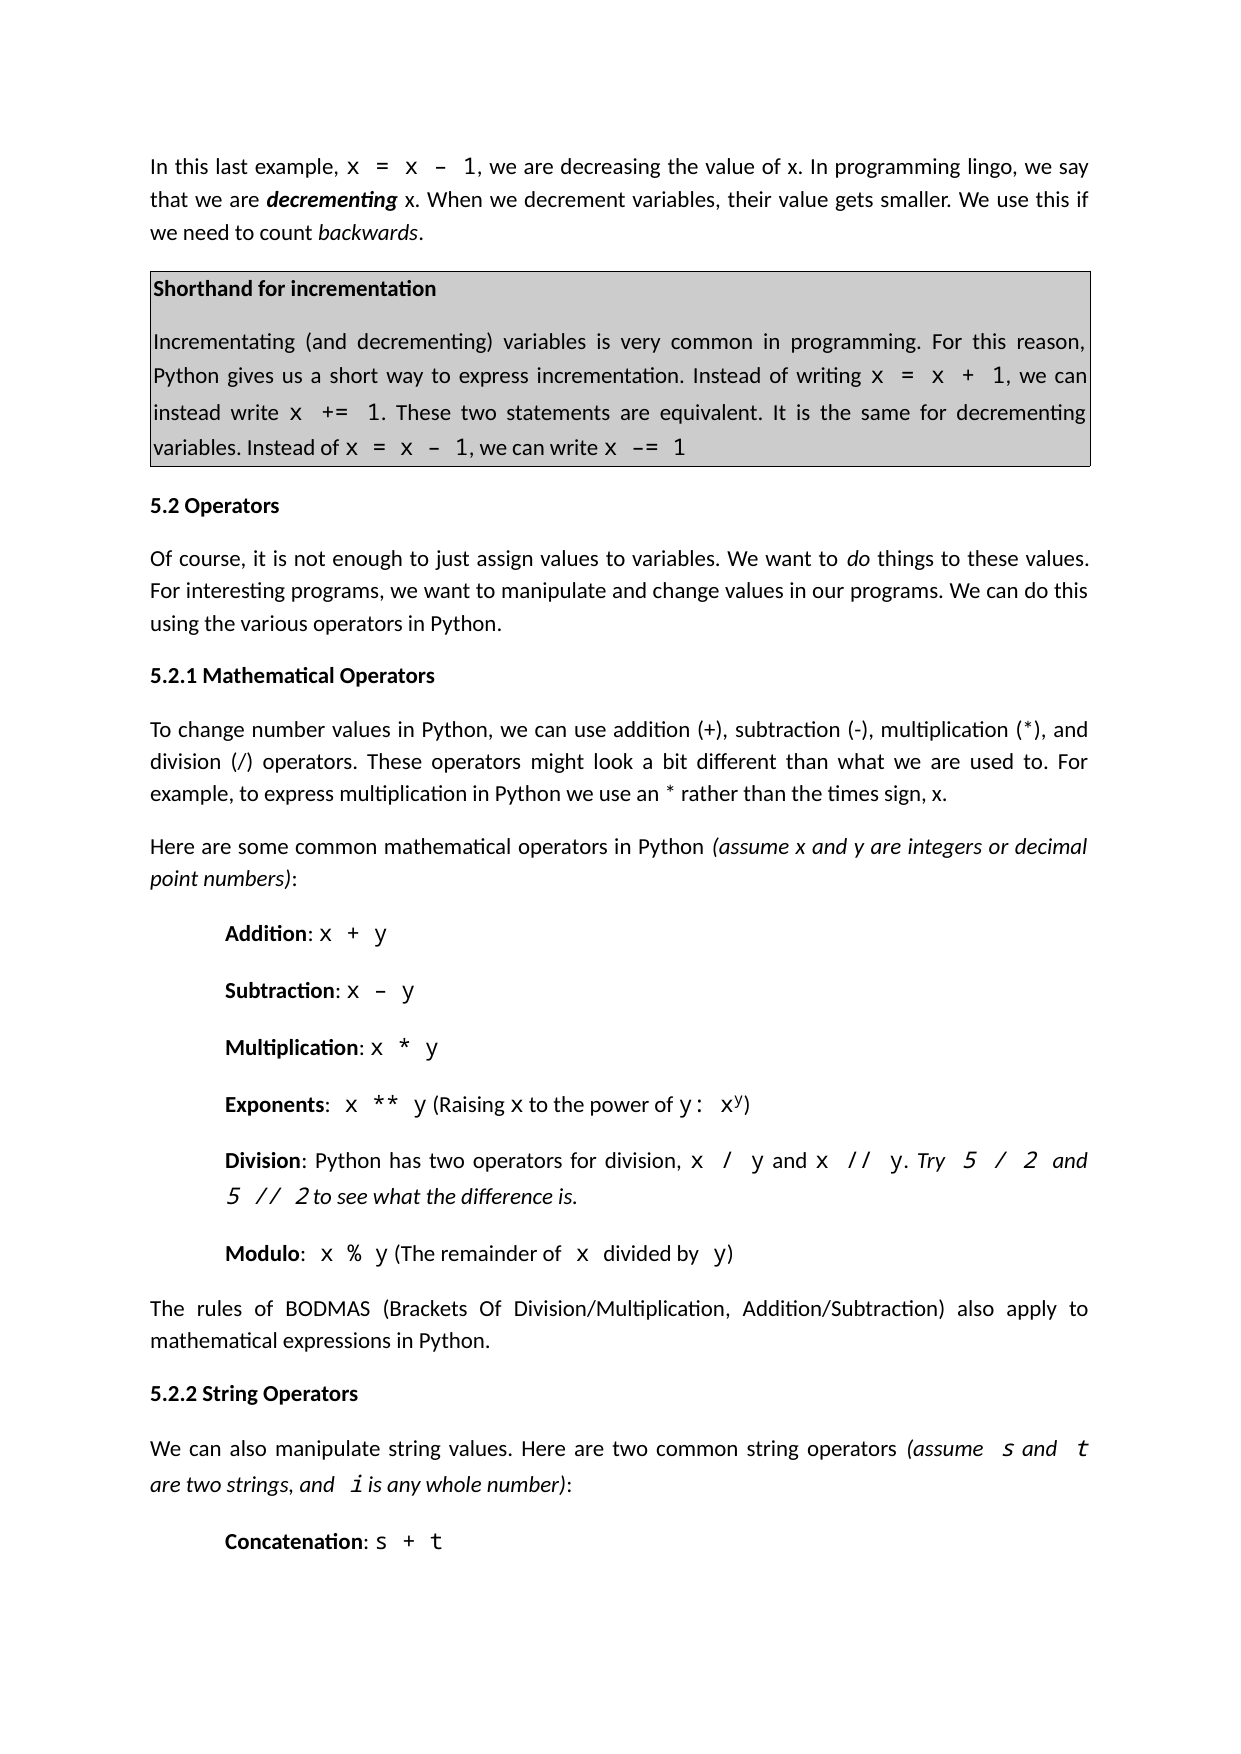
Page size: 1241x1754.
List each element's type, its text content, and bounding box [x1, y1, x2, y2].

text Division: Python has two operators for division, x / y and x // y. Try 5 / 2 and 5 // 2 to see what the difference is. [225, 1144, 1090, 1212]
text Modulo: x % y (The remainder of x divided by y) [225, 1237, 1090, 1268]
text Of course, it is not enough to just assign values to variables. We want to do things to these values. For interesting programs, we want to manipulate and change values in our programs. We can do this using the various operators in Python. [150, 544, 1090, 637]
text To change number values in Python, we can use addition (+), subtraction (-), multiplication (*), and division (/) operators. These operators might look a bit different than what we are used to. For example, to express multiplication in Python we use an * rather than the times sign, x. [150, 715, 1090, 807]
text Here are some common mathematical operators in Python (assume x and y are integers or decimal point numbers): [150, 832, 1090, 892]
text Concatenation: s + t [150, 1525, 1090, 1556]
text We can also manipulate string values. Here are two common string operators (assume s and t are two strings, and i is any whole number): [150, 1432, 1090, 1499]
text 5.2.2 String Operators [150, 1379, 1090, 1407]
text Incrementating (and decrementing) variables is very common in programming. For this reason, Python gives us a short way to express incrementation. Instead of writing x = x + 1, we can instead write x += 1. These two statements are equivalent. It is the same for decrementing variables. Instead of x = x – 1, we can write x –= 1 [151, 324, 1090, 466]
text Exponents: x ** y (Raising x to the power of y: xy) [225, 1088, 1090, 1119]
text Subtraction: x – y [225, 974, 1090, 1005]
text Shorthand for incrementation [151, 272, 1090, 302]
text Multiplication: x * y [225, 1031, 1090, 1062]
text Addition: x + y [225, 917, 1090, 948]
text 5.2.1 Mathematical Operators [150, 662, 1090, 690]
text The rules of BODMAS (Brackets Of Division/Multiplication, Addition/Subtraction) also apply to mathematical expressions in Python. [150, 1294, 1090, 1354]
text 5.2 Operators [150, 491, 1090, 519]
text In this last example, x = x – 1, we are decreasing the value of x. In programming lingo, we say that we are decrementing x. When we decrement variables, their value gets smaller. We use this if we need to count backwards. [150, 150, 1090, 246]
